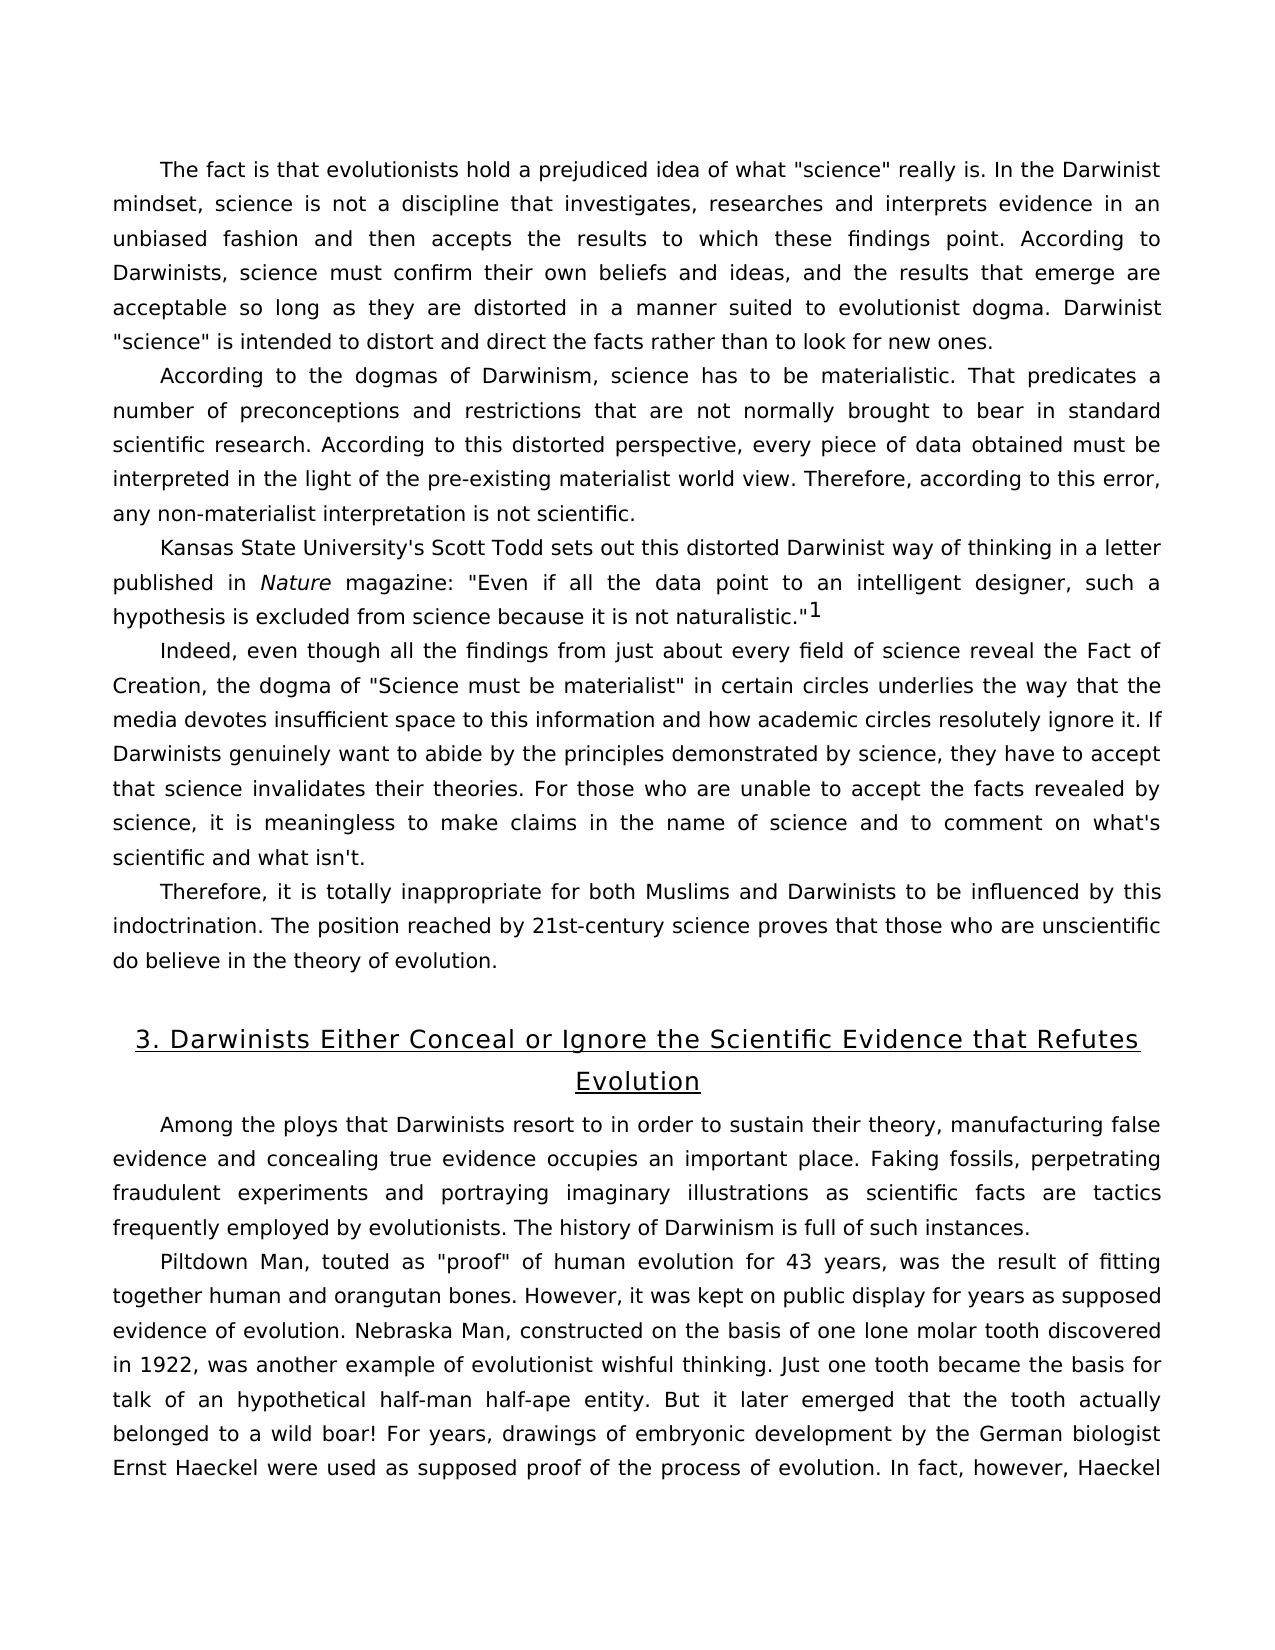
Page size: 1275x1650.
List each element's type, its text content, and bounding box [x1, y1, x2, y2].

text Indeed, even though all the findings from just about every field of science reveal the Fact of Creation, the dogma of "Science must be materialist" in certain circles underlies the way that the media devotes insufficient space to this information and how academic circles resolutely ignore it. If Darwinists genuinely want to abide by the principles demonstrated by science, they have to accept that science invalidates their theories. For those who are unable to accept the facts revealed by science, it is meaningless to make claims in the name of science and to comment on what's scientific and what isn't. [112, 631, 1162, 872]
text Therefore, it is totally inappropriate for both Muslims and Darwinists to be influenced by this indoctrination. The position reached by 21st-century science proves that those who are unscientific do believe in the theory of evolution. [112, 872, 1162, 975]
text 3. Darwinists Either Conceal or Ignore the Scientific Evidence that Refutes Evolution [112, 1015, 1162, 1099]
text Among the ploys that Darwinists resort to in order to sustain their theory, manufacturing false evidence and concealing true evidence occupies an important place. Faking fossils, perpetrating fraudulent experiments and portraying imaginary illustrations as scientific facts are tactics frequently employed by evolutionists. The history of Darwinism is full of such instances. [112, 1104, 1162, 1242]
text The fact is that evolutionists hold a prejudiced idea of what "science" really is. In the Darwinist mindset, science is not a discipline that investigates, researches and interprets evidence in an unbiased fashion and then accepts the results to which these findings point. According to Darwinists, science must confirm their own beliefs and ideas, and the results that emerge are acceptable so long as they are distorted in a manner suited to evolutionist dogma. Darwinist "science" is intended to distort and direct the facts rather than to look for new ones. [112, 150, 1162, 356]
text Piltdown Man, touted as "proof" of human evolution for 43 years, was the result of fitting together human and orangutan bones. However, it was kept on public display for years as supposed evidence of evolution. Nebraska Man, constructed on the basis of one lone molar tooth discovered in 1922, was another example of evolutionist wishful thinking. Just one tooth became the basis for talk of an hypothetical half-man half-ape entity. But it later emerged that the tooth actually belonged to a wild boar! For years, drawings of embryonic development by the German biologist Ernst Haeckel were used as supposed proof of the process of evolution. In fact, however, Haeckel [112, 1242, 1162, 1483]
text Kansas State University's Scott Todd sets out this distorted Darwinist way of thinking in a letter published in Nature magazine: "Even if all the data point to an intelligent designer, such a hypothesis is excluded from science because it is not naturalistic."1 [112, 528, 1162, 631]
text According to the dogmas of Darwinism, science has to be materialistic. That predicates a number of preconceptions and restrictions that are not normally brought to bear in standard scientific research. According to this distorted perspective, every piece of data obtained must be interpreted in the light of the pre-existing materialist world view. Therefore, according to this error, any non-materialist interpretation is not scientific. [112, 356, 1162, 528]
